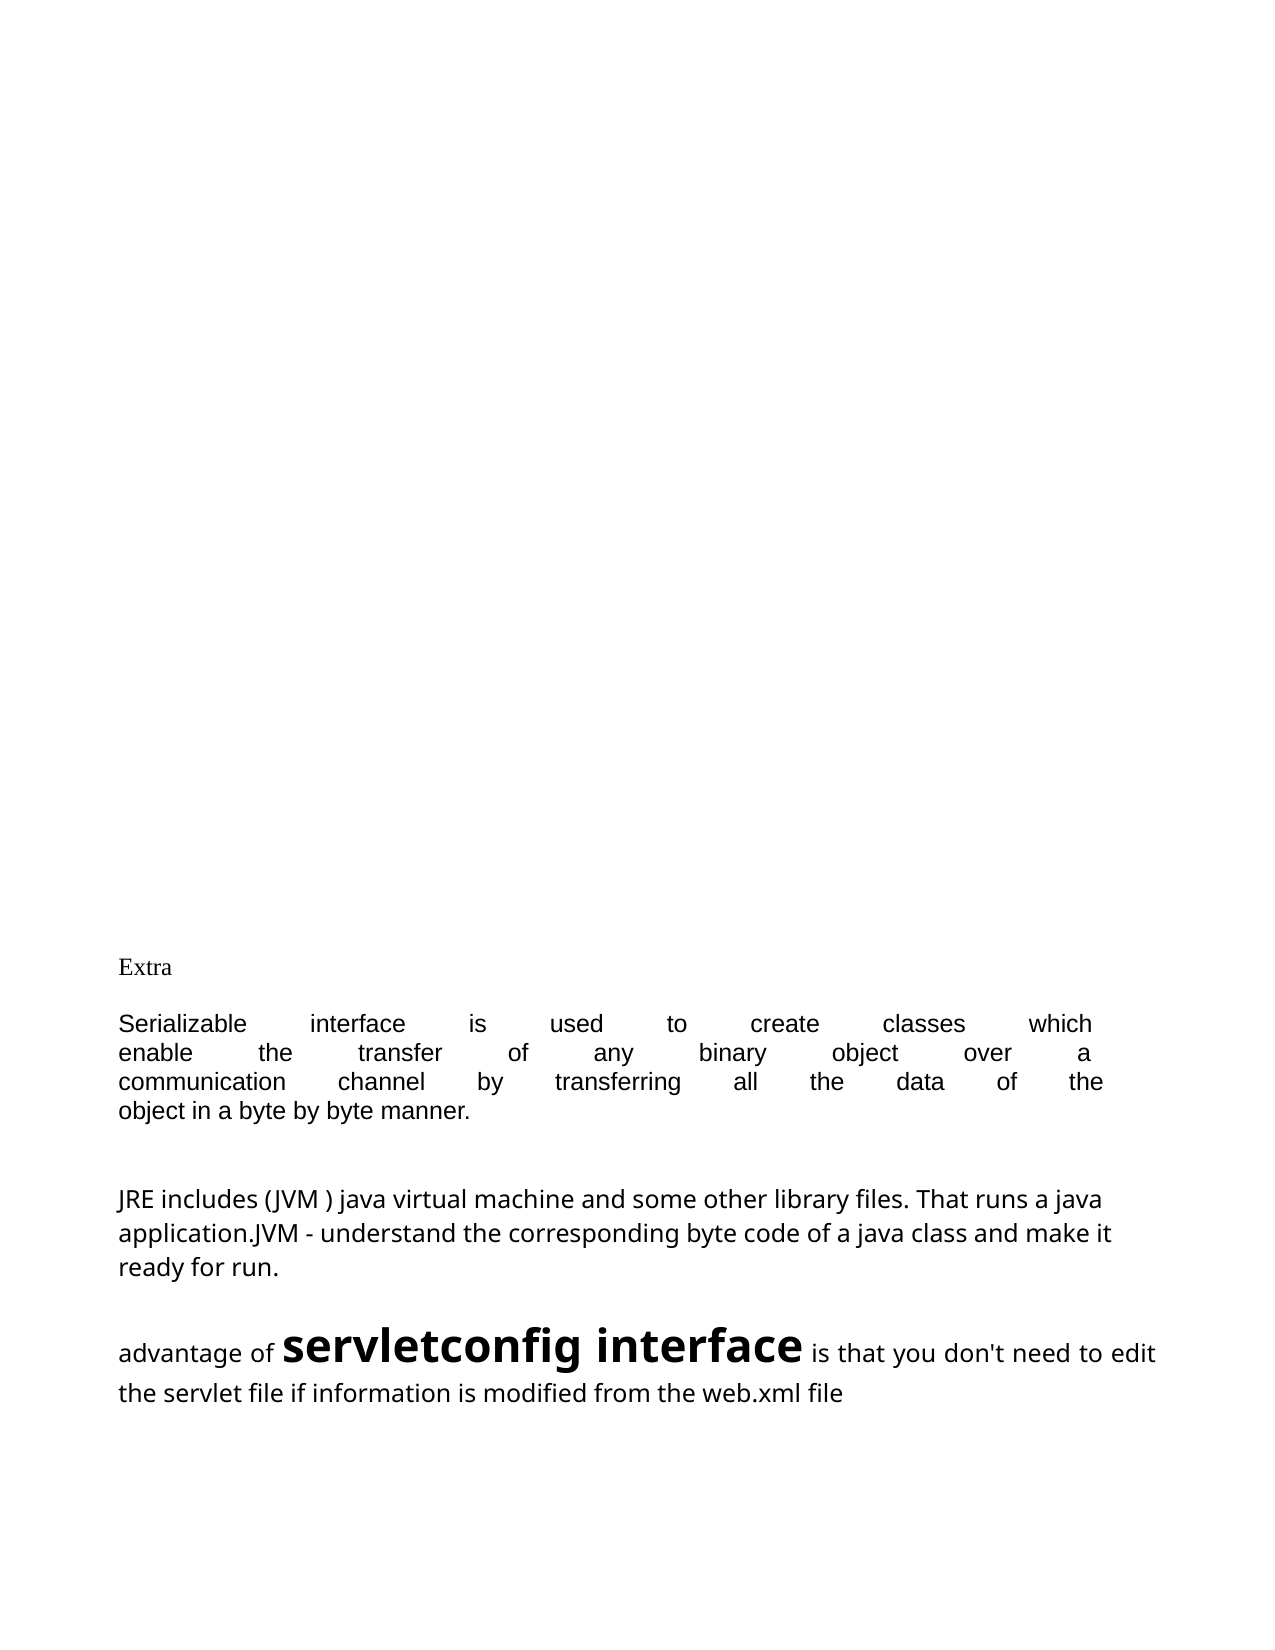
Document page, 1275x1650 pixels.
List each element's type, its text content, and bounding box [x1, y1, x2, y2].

text Serializable interface is used to create classes which enable the transfer of any binary object over a communication channel by transferring all the data of the object in a byte by byte manner. [118, 1009, 1157, 1124]
text Extra [118, 952, 1157, 981]
text JRE includes (JVM ) java virtual machine and some other library files. That runs a java application.JVM - understand the corresponding byte code of a java class and make it ready for run. [118, 1182, 1157, 1284]
text advantage of servletconfig interface is that you don't need to edit the servlet file if information is modified from the web.xml file [118, 1313, 1157, 1410]
